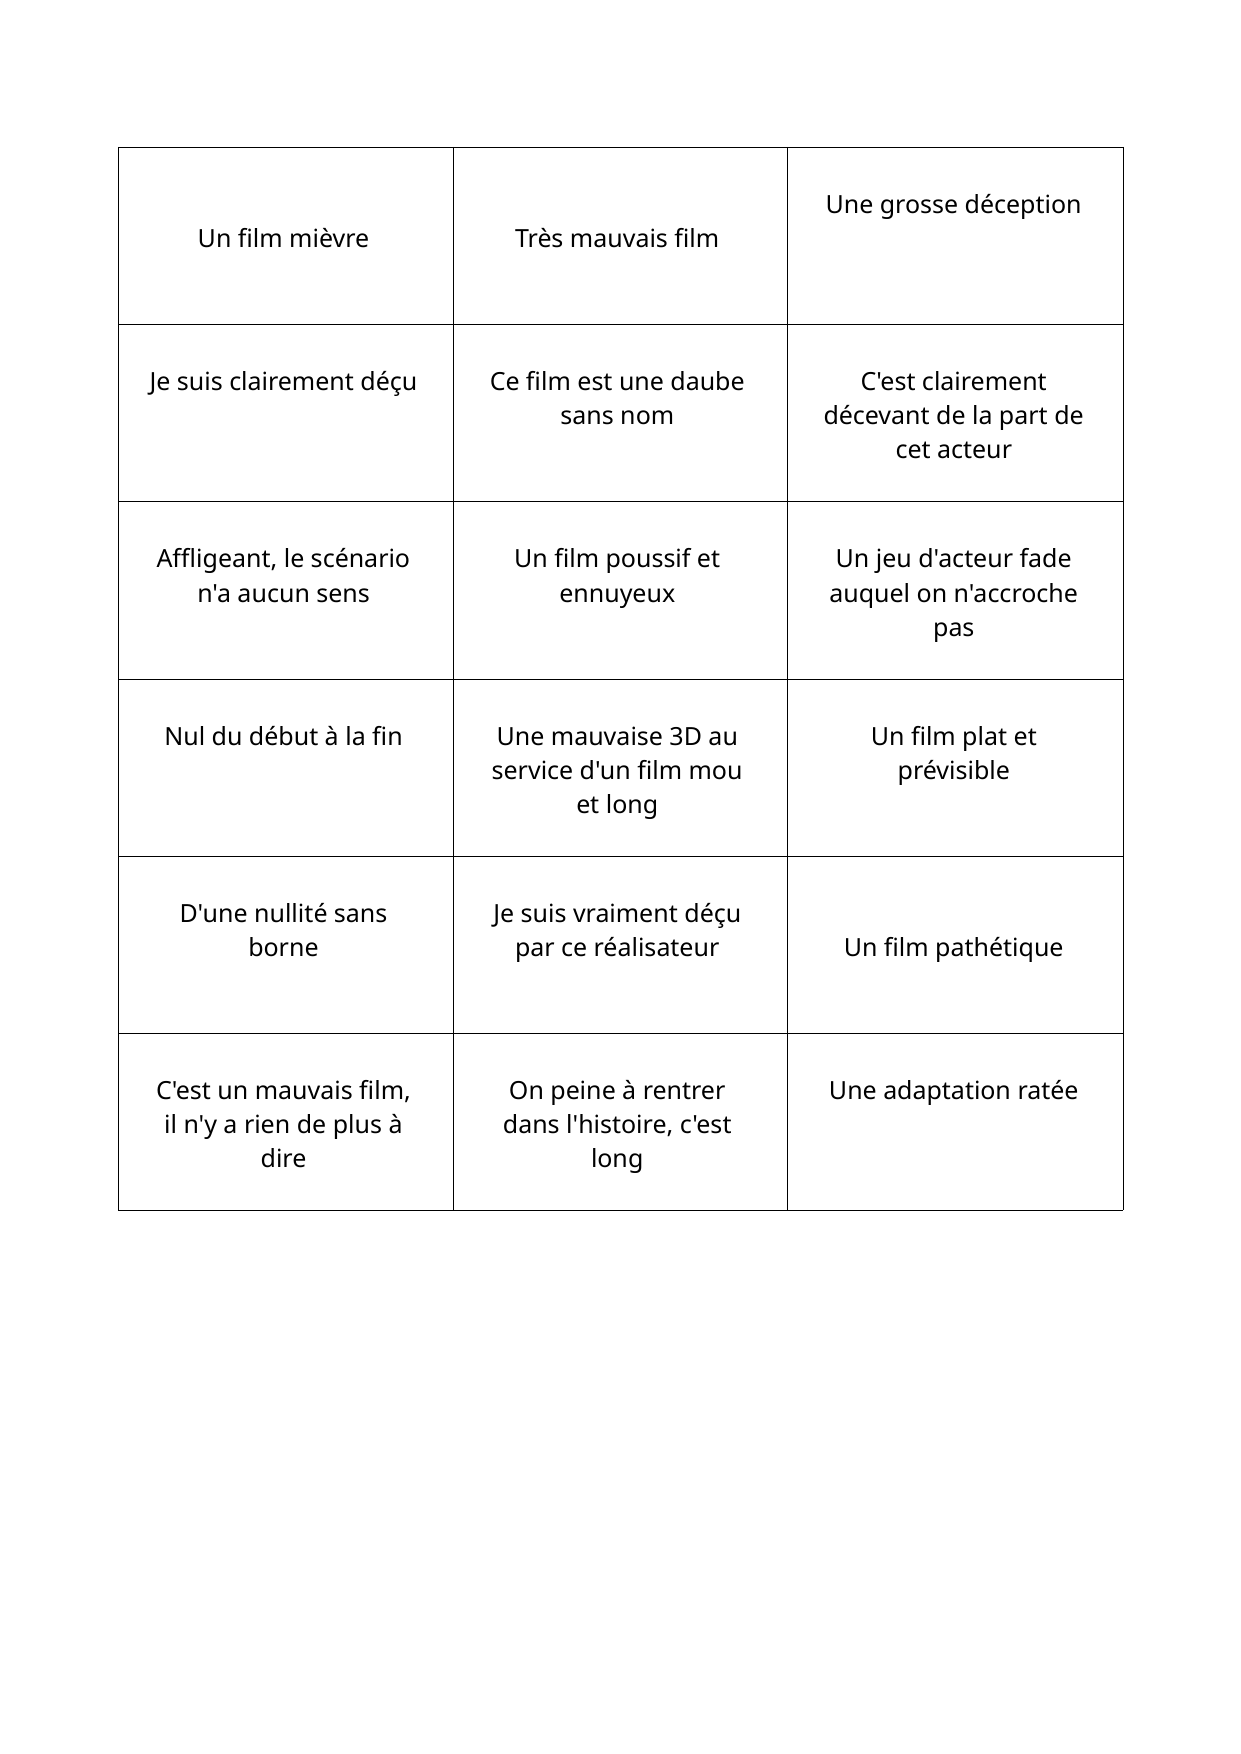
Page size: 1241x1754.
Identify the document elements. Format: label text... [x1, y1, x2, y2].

table_cell [1093, 502, 1123, 678]
table_cell [755, 1034, 787, 1210]
table_cell [755, 680, 787, 856]
table_header [425, 148, 453, 324]
table_header [788, 148, 814, 324]
table_cell [1093, 680, 1123, 856]
table_cell [119, 680, 142, 856]
table_cell [454, 680, 479, 856]
table_cell [788, 502, 814, 678]
table_cell Nul du début à la fin [142, 680, 425, 856]
table_cell Une mauvaise 3D au service d'un film mou et long [479, 680, 755, 856]
table_cell Un film plat et prévisible [815, 680, 1092, 856]
table_header [119, 148, 142, 324]
table_cell C'est clairement décevant de la part de cet acteur [815, 325, 1092, 501]
table_cell C'est un mauvais film, il n'y a rien de plus à dire [142, 1034, 425, 1210]
table_cell [788, 857, 814, 1033]
table_cell [454, 502, 479, 678]
table_cell [119, 502, 142, 678]
table_cell Affligeant, le scénario n'a aucun sens [142, 502, 425, 678]
table_cell Une adaptation ratée [815, 1034, 1092, 1210]
table_cell Ce film est une daube sans nom [479, 325, 755, 501]
table_cell [755, 325, 787, 501]
table_cell [755, 502, 787, 678]
table_cell On peine à rentrer dans l'histoire, c'est long [479, 1034, 755, 1210]
table_cell [454, 325, 479, 501]
table_header Très mauvais film [479, 148, 755, 324]
table_cell [119, 325, 142, 501]
table_header [1093, 148, 1123, 324]
table_header Un film mièvre [142, 148, 425, 324]
table_cell Un film poussif et ennuyeux [479, 502, 755, 678]
table_cell [788, 1034, 814, 1210]
table_cell [788, 325, 814, 501]
table_cell [425, 1034, 453, 1210]
table_cell Je suis clairement déçu [142, 325, 425, 501]
table_cell [454, 857, 479, 1033]
table_cell [425, 857, 453, 1033]
table_cell [119, 857, 142, 1033]
table_cell [788, 680, 814, 856]
table_cell Un jeu d'acteur fade auquel on n'accroche pas [815, 502, 1092, 678]
table_cell Un film pathétique [815, 857, 1092, 1033]
table_cell [425, 680, 453, 856]
table_cell Je suis vraiment déçu par ce réalisateur [479, 857, 755, 1033]
table_cell [1093, 857, 1123, 1033]
table_cell [1093, 325, 1123, 501]
table_cell [755, 857, 787, 1033]
table_cell [425, 502, 453, 678]
table_cell [454, 1034, 479, 1210]
table_cell [425, 325, 453, 501]
table_cell [1093, 1034, 1123, 1210]
table_header Une grosse déception [815, 148, 1092, 324]
table_cell [119, 1034, 142, 1210]
table_header [454, 148, 479, 324]
table_cell D'une nullité sans borne [142, 857, 425, 1033]
table_header [755, 148, 787, 324]
